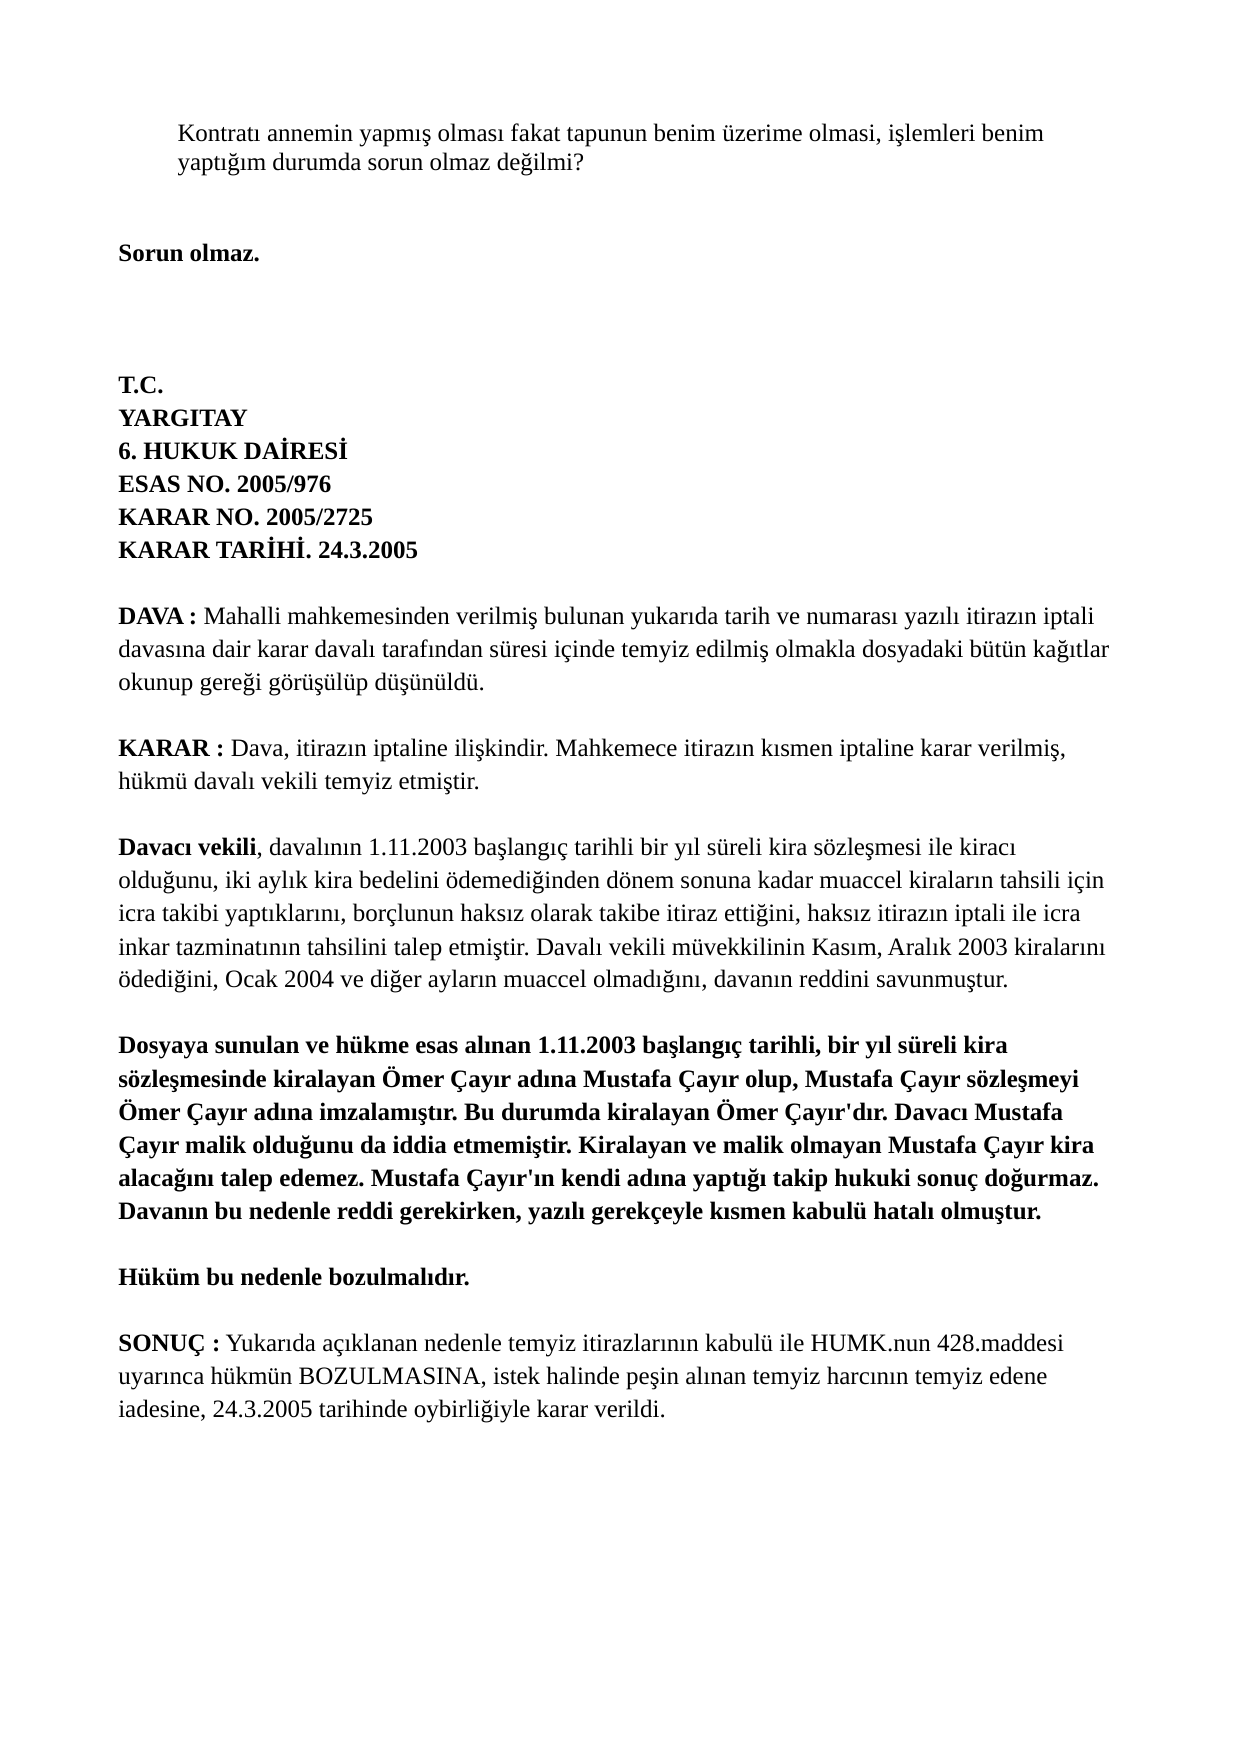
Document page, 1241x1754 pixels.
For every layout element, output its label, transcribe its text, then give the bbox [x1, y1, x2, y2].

text Sorun olmaz. T.C. YARGITAY 6. HUKUK DAİRESİ ESAS NO. 2005/976 KARAR NO. 2005/2725 KARAR TARİHİ. 24.3.2005 DAVA : Mahalli mahkemesinden verilmiş bulunan yukarıda tarih ve numarası yazılı itirazın iptali davasına dair karar davalı tarafından süresi içinde temyiz edilmiş olmakla dosyadaki bütün kağıtlar okunup gereği görüşülüp düşünüldü. KARAR : Dava, itirazın iptaline ilişkindir. Mahkemece itirazın kısmen iptaline karar verilmiş, hükmü davalı vekili temyiz etmiştir. Davacı vekili, davalının 1.11.2003 başlangıç tarihli bir yıl süreli kira sözleşmesi ile kiracı olduğunu, iki aylık kira bedelini ödemediğinden dönem sonuna kadar muaccel kiraların tahsili için icra takibi yaptıklarını, borçlunun haksız olarak takibe itiraz ettiğini, haksız itirazın iptali ile icra inkar tazminatının tahsilini talep etmiştir. Davalı vekili müvekkilinin Kasım, Aralık 2003 kiralarını ödediğini, Ocak 2004 ve diğer ayların muaccel olmadığını, davanın reddini savunmuştur. Dosyaya sunulan ve hükme esas alınan 1.11.2003 başlangıç tarihli, bir yıl süreli kira sözleşmesinde kiralayan Ömer Çayır adına Mustafa Çayır olup, Mustafa Çayır sözleşmeyi Ömer Çayır adına imzalamıştır. Bu durumda kiralayan Ömer Çayır'dır. Davacı Mustafa Çayır malik olduğunu da iddia etmemiştir. Kiralayan ve malik olmayan Mustafa Çayır kira alacağını talep edemez. Mustafa Çayır'ın kendi adına yaptığı takip hukuki sonuç doğurmaz. Davanın bu nedenle reddi gerekirken, yazılı gerekçeyle kısmen kabulü hatalı olmuştur. Hüküm bu nedenle bozulmalıdır. SONUÇ : Yukarıda açıklanan nedenle temyiz itirazlarının kabulü ile HUMK.nun 428.maddesi uyarınca hükmün BOZULMASINA, istek halinde peşin alınan temyiz harcının temyiz edene iadesine, 24.3.2005 tarihinde oybirliğiyle karar verildi. [118, 205, 1122, 1522]
text Kontratı annemin yapmış olması fakat tapunun benim üzerime olmasi, işlemleri benim yaptığım durumda sorun olmaz değilmi? [177, 118, 1063, 176]
